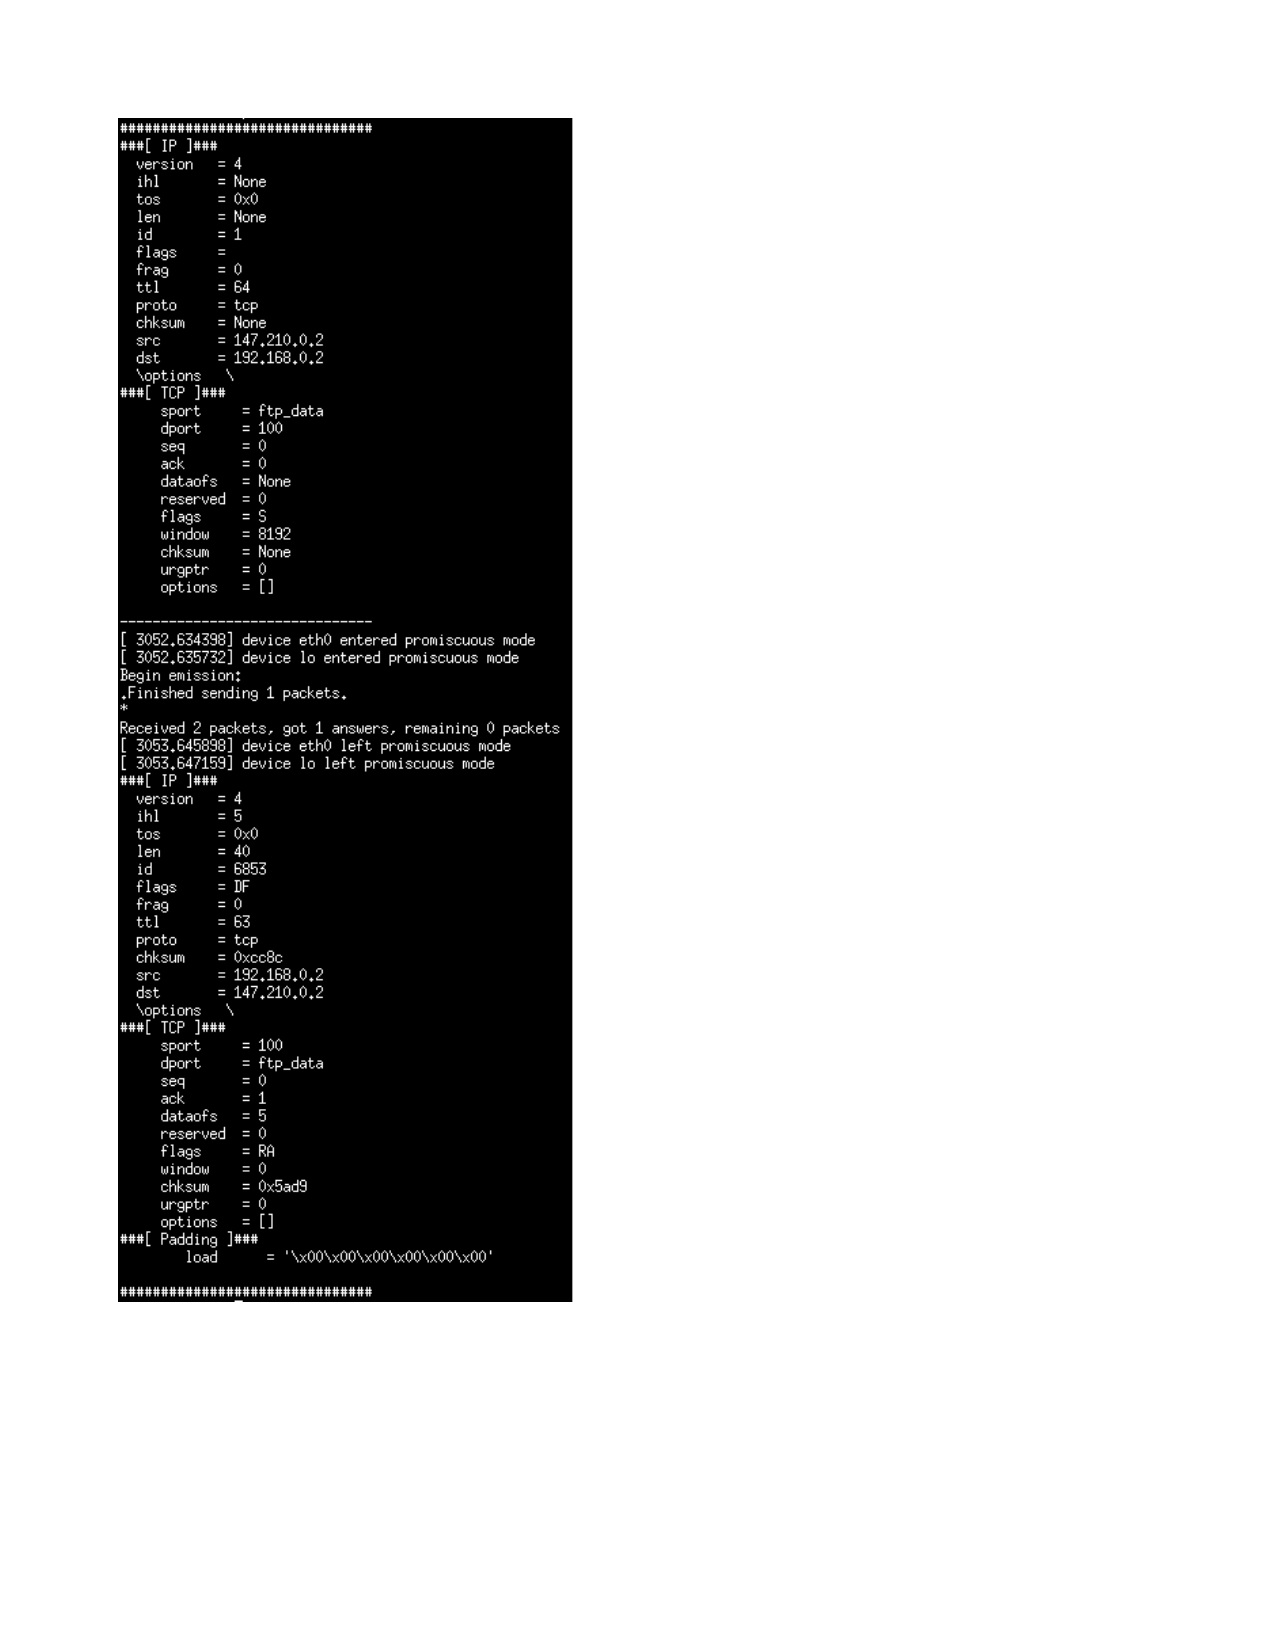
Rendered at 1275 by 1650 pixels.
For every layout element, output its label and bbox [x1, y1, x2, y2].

picture [118, 118, 573, 1302]
